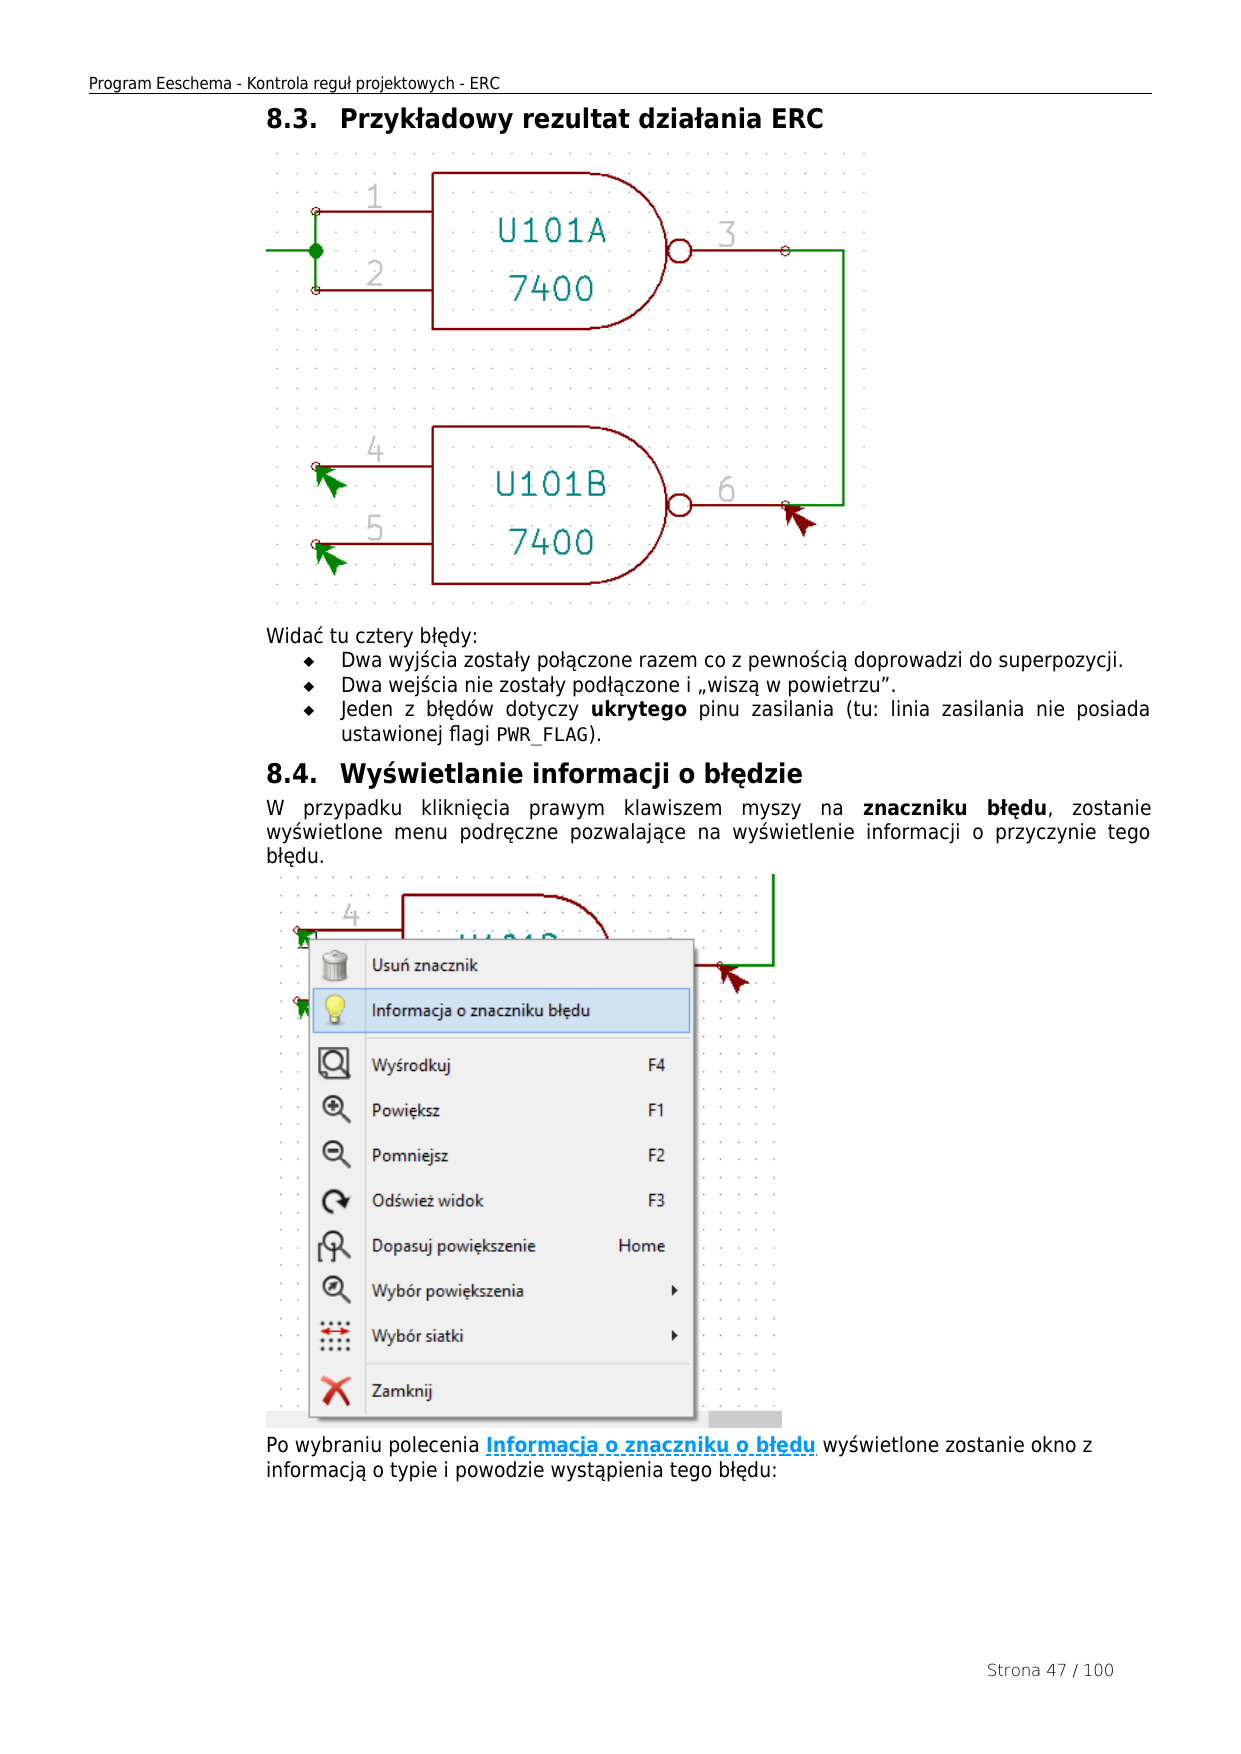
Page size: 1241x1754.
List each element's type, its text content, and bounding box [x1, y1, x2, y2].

text Po wybraniu polecenia Informacja o znaczniku o błędu wyświetlone zostanie okno z informacją o typie i powodzie wystąpienia tego błędu: [266, 1433, 1152, 1482]
picture [265, 874, 782, 1428]
text Widać tu cztery błędy: [266, 624, 1152, 648]
subtitle Przykładowy rezultat działania ERC [266, 103, 1152, 135]
text W przypadku kliknięcia prawym klawiszem myszy na znaczniku błędu, zostanie wyświetlone menu podręczne pozwalające na wyświetlenie informacji o przyczynie tego błędu. [266, 795, 1152, 869]
picture [265, 146, 874, 618]
list Jeden z błędów dotyczy ukrytego pinu zasilania (tu: linia zasilania nie posiada ustawionej flagi PWR_FLAG). [303, 697, 1152, 746]
list Dwa wejścia nie zostały podłączone i „wiszą w powietrzu”. [303, 673, 1152, 697]
subtitle Wyświetlanie informacji o błędzie [266, 758, 1152, 789]
list Dwa wyjścia zostały połączone razem co z pewnością doprowadzi do superpozycji. [303, 648, 1152, 673]
